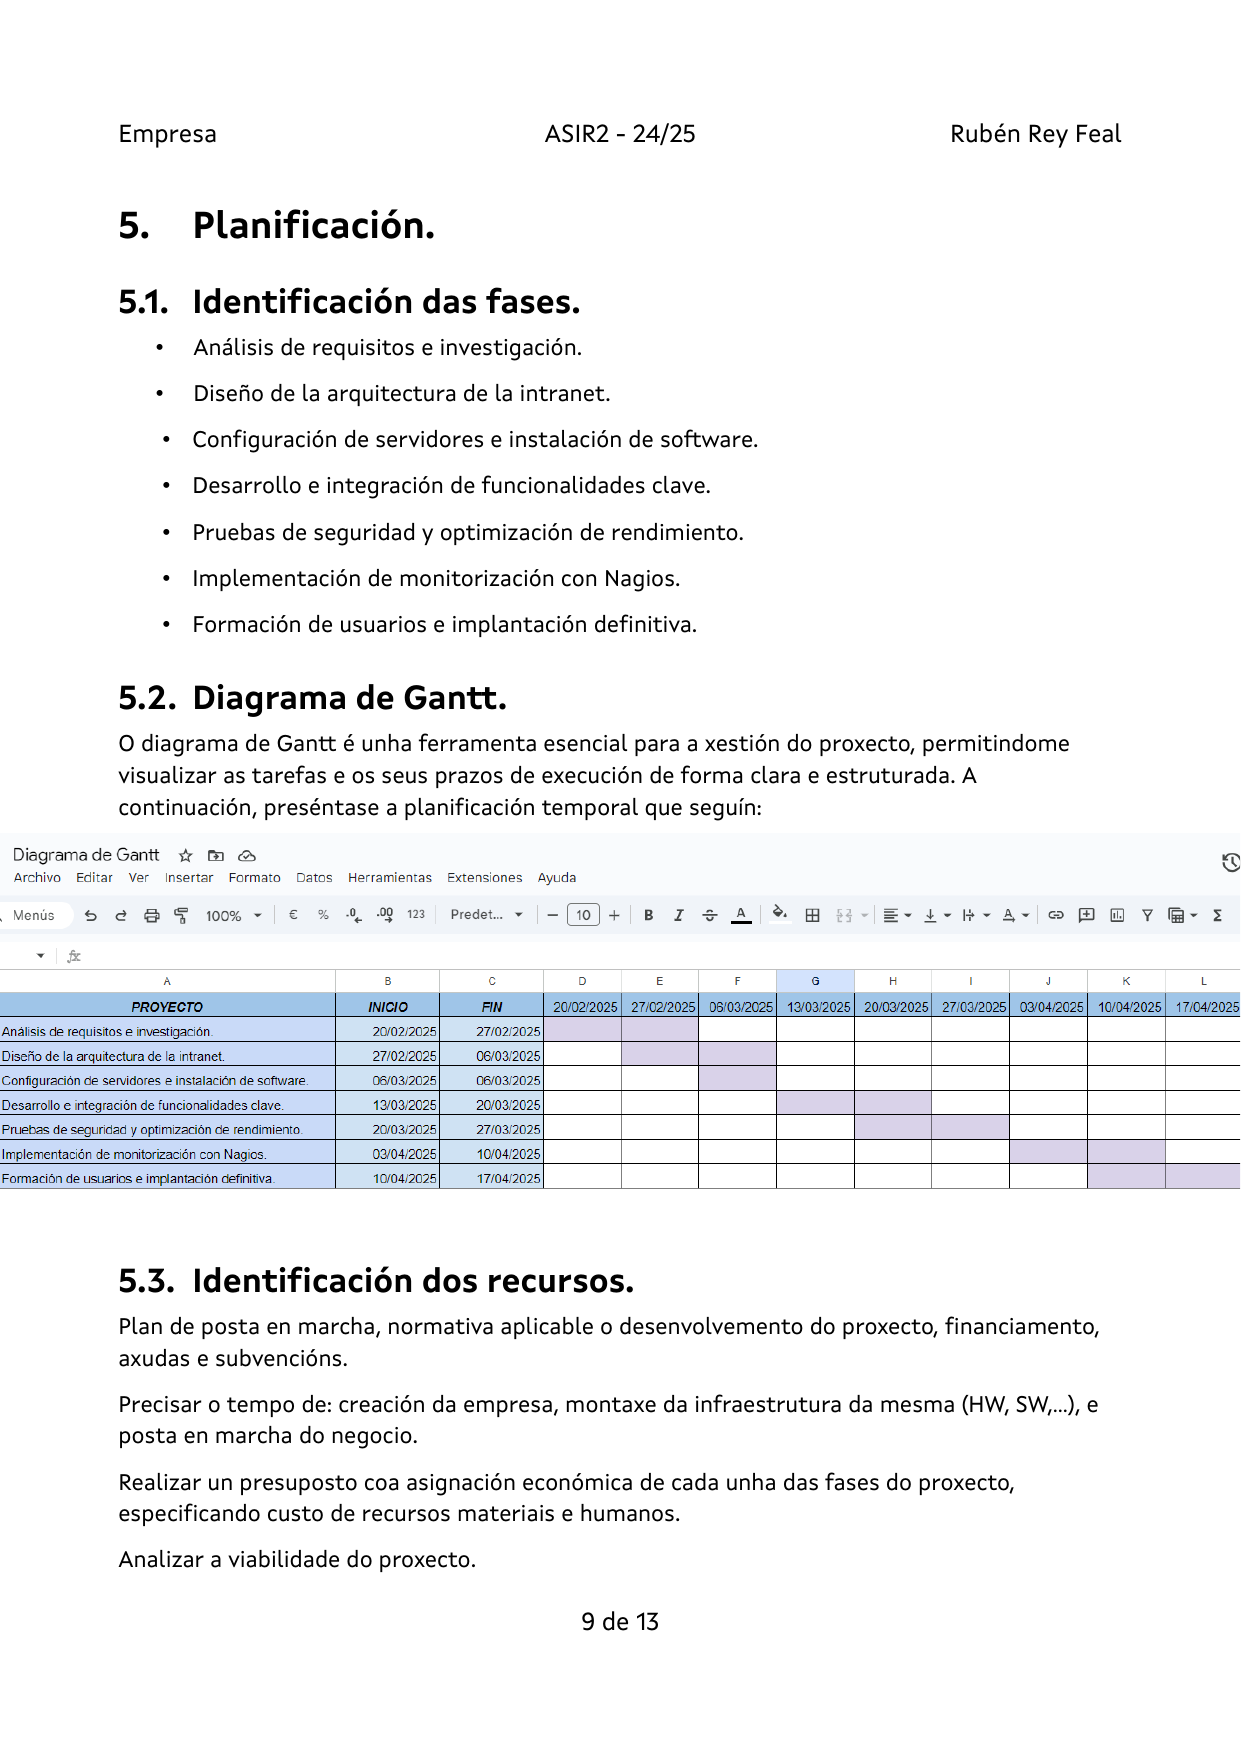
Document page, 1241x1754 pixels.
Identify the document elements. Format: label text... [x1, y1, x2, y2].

text Precisar o tempo de: creación da empresa, montaxe da infraestrutura da mesma (HW, SW,...), e posta en marcha do negocio. [118, 1390, 1122, 1449]
list Formación de usuarios e implantación definitiva. [162, 610, 1122, 638]
list Desarrollo e integración de funcionalidades clave. [162, 472, 1122, 499]
subtitle Identificación das fases. [118, 281, 1122, 321]
picture [0, 833, 1241, 1189]
subtitle Identificación dos recursos. [118, 1260, 1122, 1300]
subtitle Diagrama de Gantt. [118, 677, 1122, 717]
text Plan de posta en marcha, normativa aplicable o desenvolvemento do proxecto, financiamento, axudas e subvencións. [118, 1312, 1122, 1372]
text Analizar a viabilidade do proxecto. [118, 1546, 1122, 1573]
text Realizar un presuposto coa asignación económica de cada unha das fases do proxecto, especificando custo de recursos materiais e humanos. [118, 1468, 1122, 1527]
text O diagrama de Gantt é unha ferramenta esencial para a xestión do proxecto, permitindome visualizar as tarefas e os seus prazos de execución de forma clara e estruturada. A continuación, preséntase a planificación temporal que seguín: [118, 730, 1122, 820]
subtitle Planificación. [118, 203, 1122, 248]
list Análisis de requisitos e investigación. [156, 333, 1122, 361]
list Diseño de la arquitectura de la intranet. [156, 379, 1122, 407]
list Implementación de monitorización con Nagios. [162, 564, 1122, 592]
list Pruebas de seguridad y optimización de rendimiento. [162, 518, 1122, 546]
list Configuración de servidores e instalación de software. [162, 426, 1122, 453]
